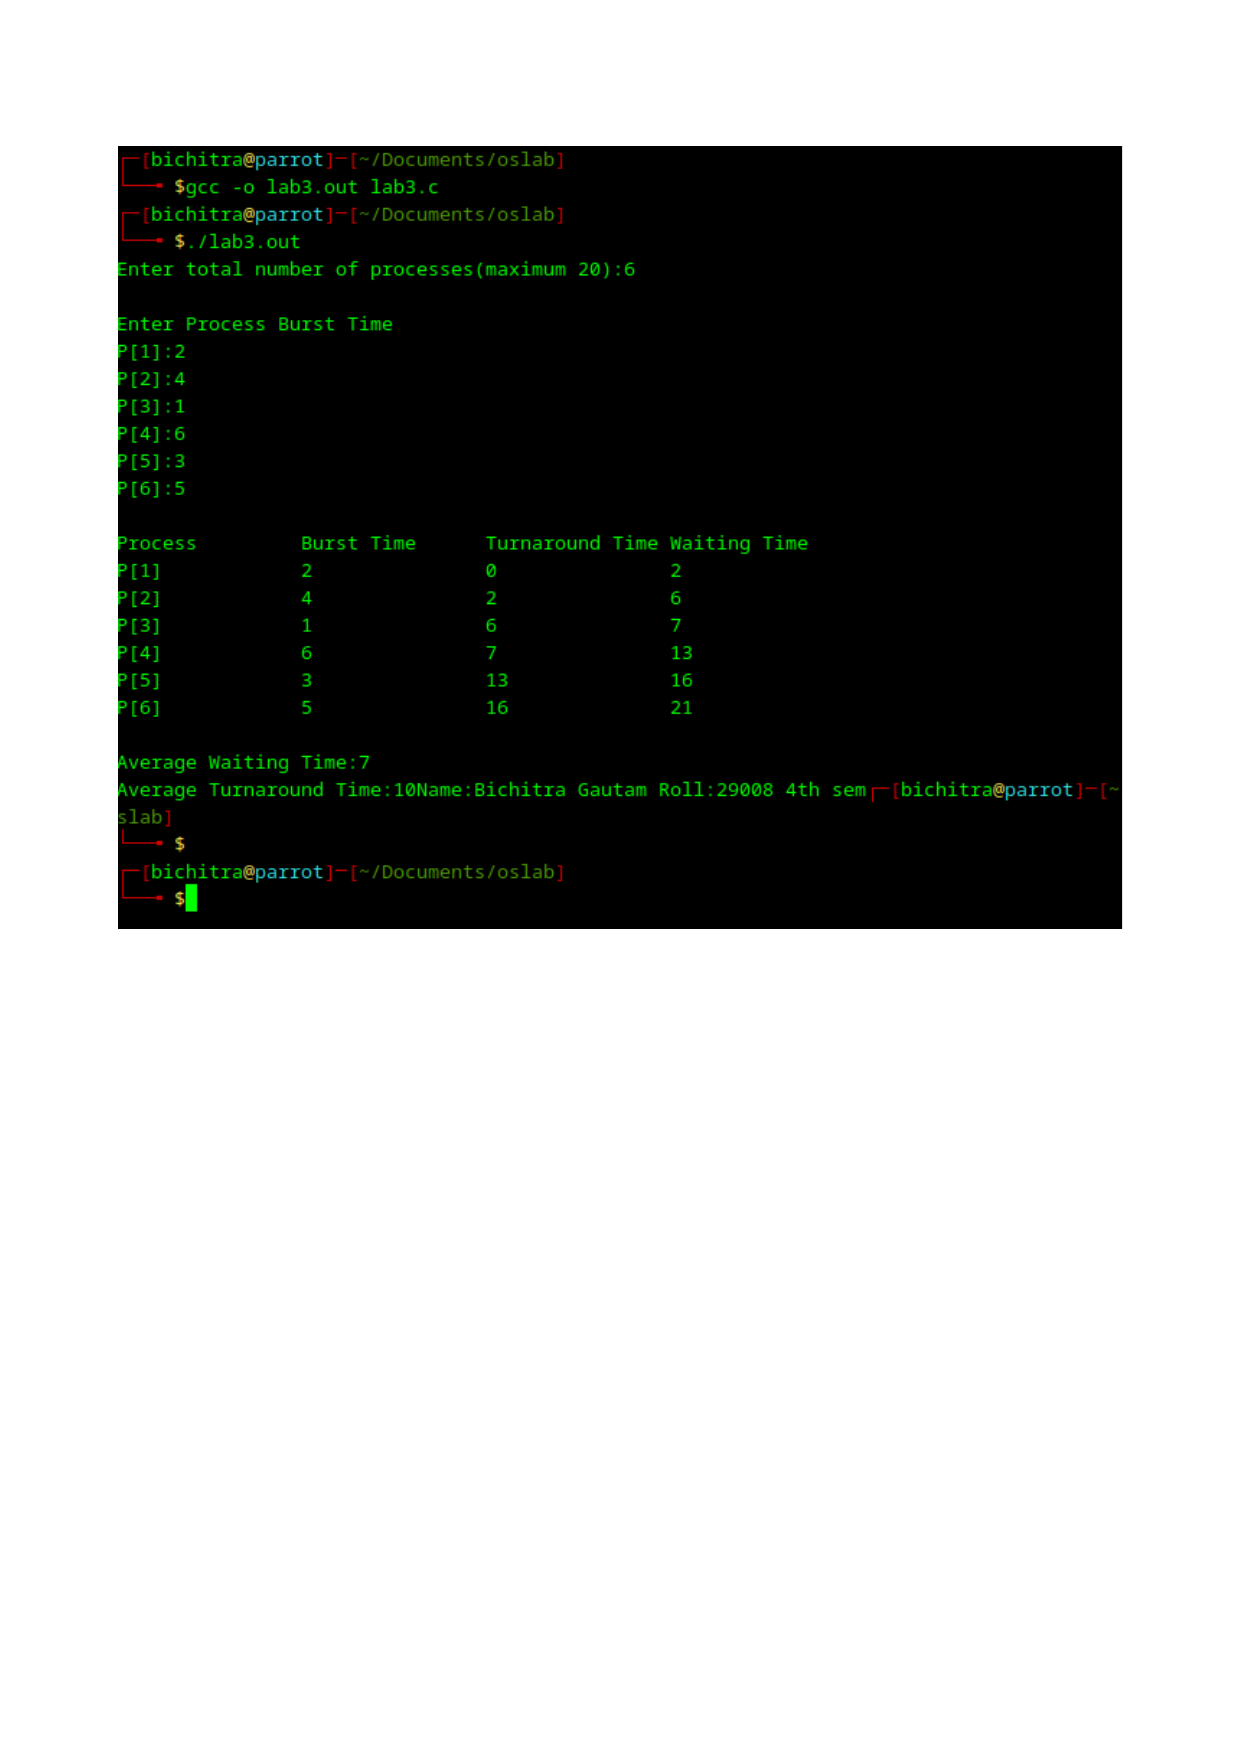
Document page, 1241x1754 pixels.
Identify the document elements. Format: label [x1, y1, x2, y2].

picture [118, 146, 1123, 929]
